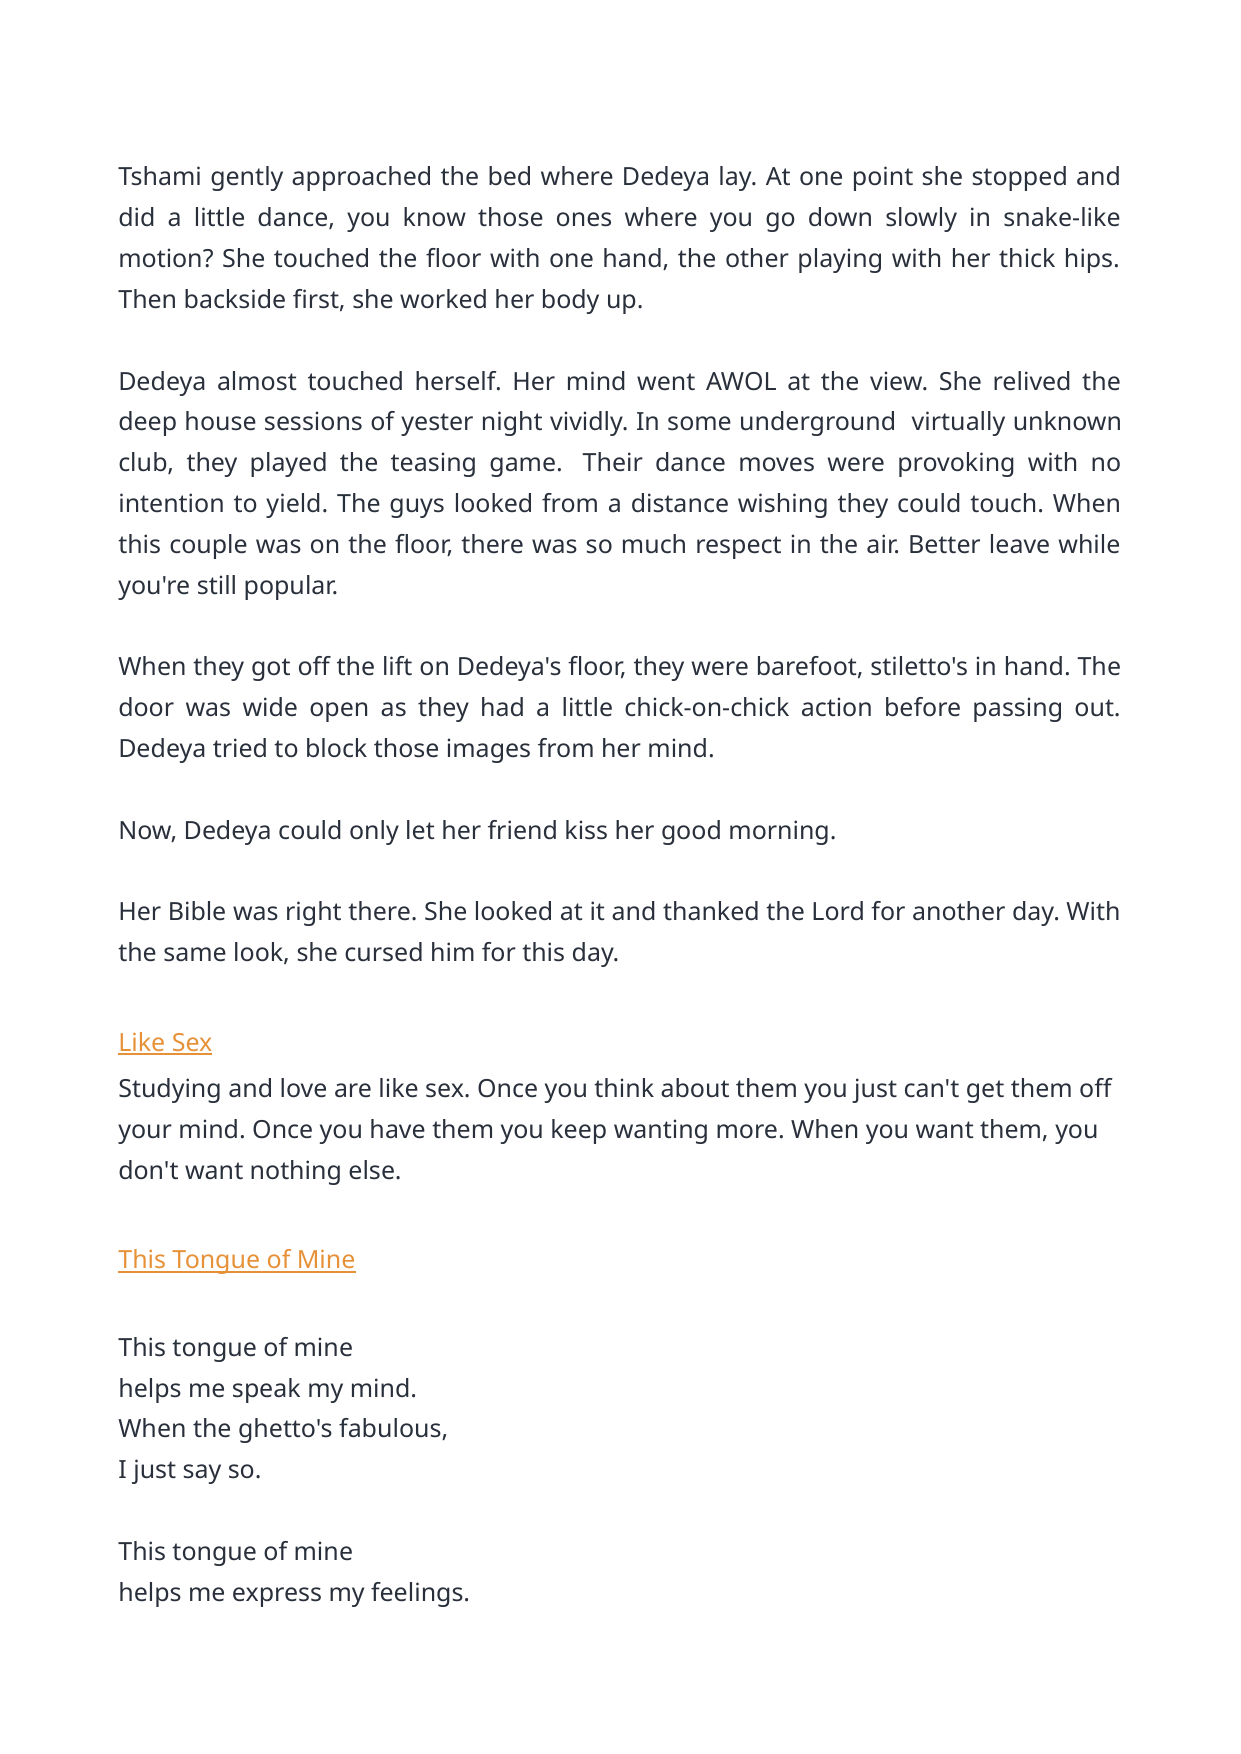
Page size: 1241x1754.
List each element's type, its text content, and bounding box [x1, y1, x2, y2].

text Studying and love are like sex. Once you think about them you just can't get them off your mind. Once you have them you keep wanting more. When you want them, you don't want nothing else. [118, 1071, 1122, 1187]
subtitle This Tongue of Mine [118, 1242, 1122, 1276]
text This tongue of mine helps me speak my mind. When the ghetto's fabulous, I just say so. This tongue of mine helps me express my feelings. [118, 1288, 1122, 1608]
text Now, Dedeya could only let her friend kiss her good morning. [118, 812, 1122, 846]
text Dedeya almost touched herself. Her mind went AWOL at the view. She relived the deep house sessions of yester night vividly. In some underground virtually unknown club, they played the teasing game. Their dance moves were provoking with no intention to yield. The guys looked from a distance wishing they could touch. When this couple was on the floor, there was so much respect in the air. Better leave while you're still popular. [118, 363, 1122, 601]
subtitle Like Sex [118, 1024, 1122, 1058]
text When they got off the lift on Dedeya's floor, they were barefoot, stiletto's in hand. The door was wide open as they had a little chick-on-chick action before passing out. Dedeya tried to block those images from her mind. [118, 649, 1122, 765]
text Her Bible was right there. She looked at it and thanked the Lord for another day. With the same look, she cursed him for this day. [118, 894, 1122, 969]
text Tshami gently approached the bed where Dedeya lay. At one point she stopped and did a little dance, you know those ones where you go down slowly in snake-like motion? She touched the floor with one hand, the other playing with her thick hips. Then backside first, she worked her body up. [118, 159, 1122, 316]
